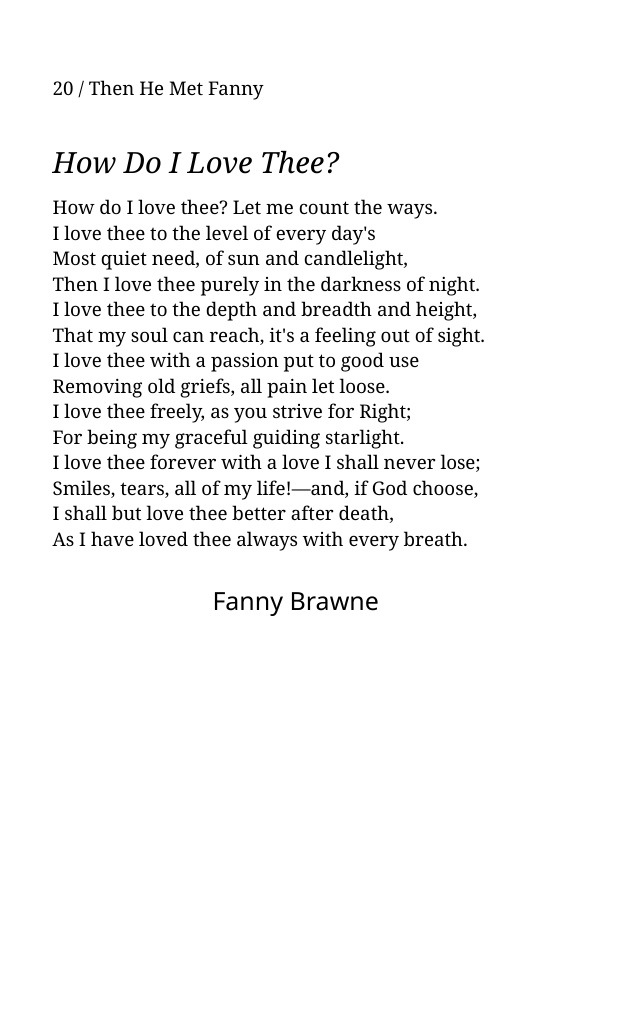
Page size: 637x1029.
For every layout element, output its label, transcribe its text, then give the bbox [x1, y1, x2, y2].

text I love thee to the level of every day's [52, 220, 538, 245]
text I love thee with a passion put to good use [52, 347, 538, 373]
text Smiles, tears, all of my life!—and, if God choose, [52, 475, 538, 501]
text I love thee to the depth and breadth and height, [52, 296, 538, 322]
text That my soul can reach, it's a feeling out of sight. [52, 322, 538, 347]
text How do I love thee? Let me count the ways. [52, 194, 538, 220]
text For being my graceful guiding starlight. [52, 424, 538, 449]
text I love thee freely, as you strive for Right; [52, 398, 538, 424]
text Most quiet need, of sun and candlelight, [52, 245, 538, 271]
text I shall but love thee better after death, [52, 501, 538, 526]
text Fanny Brawne [52, 583, 538, 617]
text I love thee forever with a love I shall never lose; [52, 449, 538, 475]
subtitle How Do I Love Thee? [52, 142, 538, 182]
text Then I love thee purely in the darkness of night. [52, 271, 538, 296]
text As I have loved thee always with every breath. [52, 526, 538, 552]
text Removing old griefs, all pain let loose. [52, 373, 538, 398]
